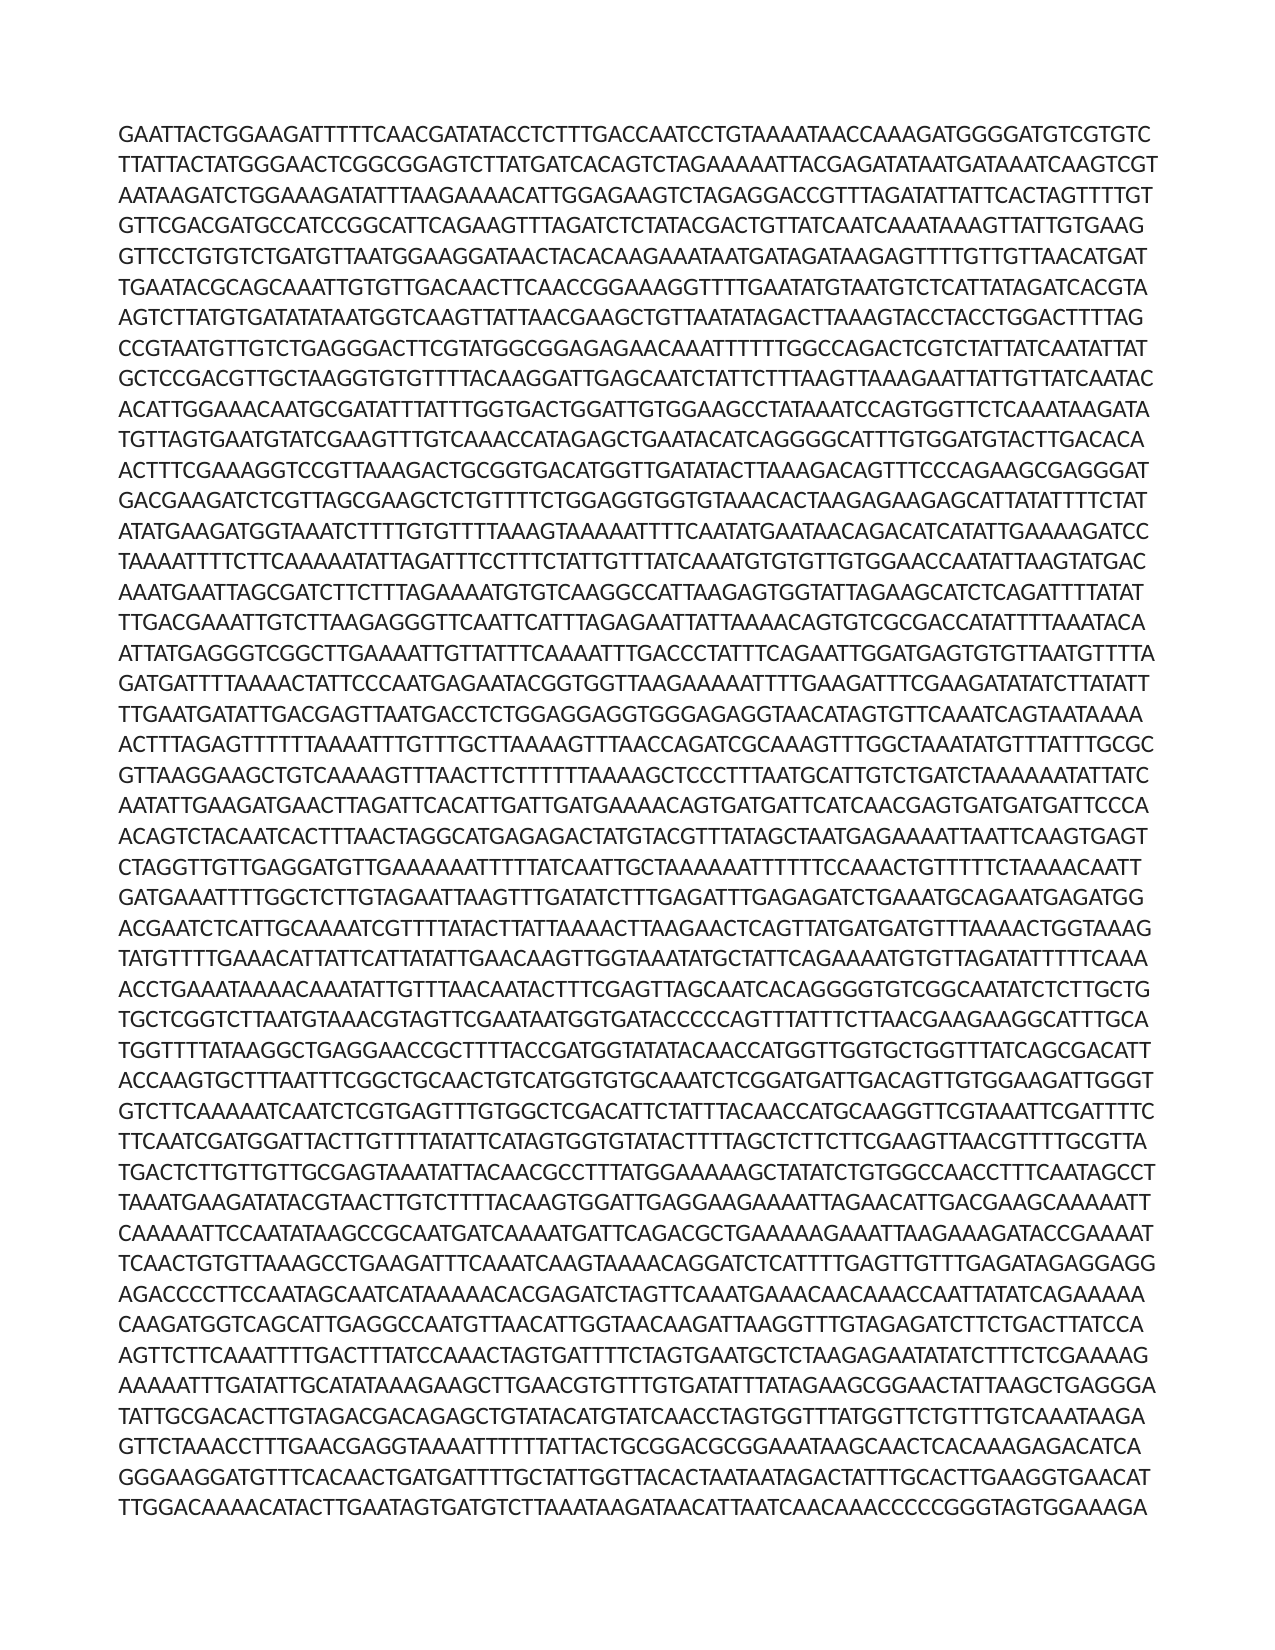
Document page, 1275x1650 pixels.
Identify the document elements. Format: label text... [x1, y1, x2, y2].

text GAATTACTGGAAGATTTTTCAACGATATACCTCTTTGACCAATCCTGTAAAATAACCAAAGATGGGGATGTCGTGTCTTATTACTATGGGAACTCGGCGGAGTCTTATGATCACAGTCTAGAAAAATTACGAGATATAATGATAAATCAAGTCGTAATAAGATCTGGAAAGATATTTAAGAAAACATTGGAGAAGTCTAGAGGACCGTTTAGATATTATTCACTAGTTTTGTGTTCGACGATGCCATCCGGCATTCAGAAGTTTAGATCTCTATACGACTGTTATCAATCAAATAAAGTTATTGTGAAGGTTCCTGTGTCTGATGTTAATGGAAGGATAACTACACAAGAAATAATGATAGATAAGAGTTTTGTTGTTAACATGATTGAATACGCAGCAAATTGTGTTGACAACTTCAACCGGAAAGGTTTTGAATATGTAATGTCTCATTATAGATCACGTAAGTCTTATGTGATATATAATGGTCAAGTTATTAACGAAGCTGTTAATATAGACTTAAAGTACCTACCTGGACTTTTAGCCGTAATGTTGTCTGAGGGACTTCGTATGGCGGAGAGAACAAATTTTTTGGCCAGACTCGTCTATTATCAATATTATGCTCCGACGTTGCTAAGGTGTGTTTTACAAGGATTGAGCAATCTATTCTTTAAGTTAAAGAATTATTGTTATCAATACACATTGGAAACAATGCGATATTTATTTGGTGACTGGATTGTGGAAGCCTATAAATCCAGTGGTTCTCAAATAAGATATGTTAGTGAATGTATCGAAGTTTGTCAAACCATAGAGCTGAATACATCAGGGGCATTTGTGGATGTACTTGACACAACTTTCGAAAGGTCCGTTAAAGACTGCGGTGACATGGTTGATATACTTAAAGACAGTTTCCCAGAAGCGAGGGATGACGAAGATCTCGTTAGCGAAGCTCTGTTTTCTGGAGGTGGTGTAAACACTAAGAGAAGAGCATTATATTTTCTATATATGAAGATGGTAAATCTTTTGTGTTTTAAAGTAAAAATTTTCAATATGAATAACAGACATCATATTGAAAAGATCCTAAAATTTTCTTCAAAAATATTAGATTTCCTTTCTATTGTTTATCAAATGTGTGTTGTGGAACCAATATTAAGTATGACAAATGAATTAGCGATCTTCTTTAGAAAATGTGTCAAGGCCATTAAGAGTGGTATTAGAAGCATCTCAGATTTTATATTTGACGAAATTGTCTTAAGAGGGTTCAATTCATTTAGAGAATTATTAAAACAGTGTCGCGACCATATTTTAAATACAATTATGAGGGTCGGCTTGAAAATTGTTATTTCAAAATTTGACCCTATTTCAGAATTGGATGAGTGTGTTAATGTTTTAGATGATTTTAAAACTATTCCCAATGAGAATACGGTGGTTAAGAAAAATTTTGAAGATTTCGAAGATATATCTTATATTTTGAATGATATTGACGAGTTAATGACCTCTGGAGGAGGTGGGAGAGGTAACATAGTGTTCAAATCAGTAATAAAAACTTTAGAGTTTTTTAAAATTTGTTTGCTTAAAAGTTTAACCAGATCGCAAAGTTTGGCTAAATATGTTTATTTGCGCGTTAAGGAAGCTGTCAAAAGTTTAACTTCTTTTTTAAAAGCTCCCTTTAATGCATTGTCTGATCTAAAAAATATTATCAATATTGAAGATGAACTTAGATTCACATTGATTGATGAAAACAGTGATGATTCATCAACGAGTGATGATGATTCCCAACAGTCTACAATCACTTTAACTAGGCATGAGAGACTATGTACGTTTATAGCTAATGAGAAAATTAATTCAAGTGAGTCTAGGTTGTTGAGGATGTTGAAAAAATTTTTATCAATTGCTAAAAAATTTTTTCCAAACTGTTTTTCTAAAACAATTGATGAAATTTTGGCTCTTGTAGAATTAAGTTTGATATCTTTGAGATTTGAGAGATCTGAAATGCAGAATGAGATGGACGAATCTCATTGCAAAATCGTTTTATACTTATTAAAACTTAAGAACTCAGTTATGATGATGTTTAAAACTGGTAAAGTATGTTTTGAAACATTATTCATTATATTGAACAAGTTGGTAAATATGCTATTCAGAAAATGTGTTAGATATTTTTCAAAACCTGAAATAAAACAAATATTGTTTAACAATACTTTCGAGTTAGCAATCACAGGGGTGTCGGCAATATCTCTTGCTGTGCTCGGTCTTAATGTAAACGTAGTTCGAATAATGGTGATACCCCCAGTTTATTTCTTAACGAAGAAGGCATTTGCATGGTTTTATAAGGCTGAGGAACCGCTTTTACCGATGGTATATACAACCATGGTTGGTGCTGGTTTATCAGCGACATTACCAAGTGCTTTAATTTCGGCTGCAACTGTCATGGTGTGCAAATCTCGGATGATTGACAGTTGTGGAAGATTGGGTGTCTTCAAAAATCAATCTCGTGAGTTTGTGGCTCGACATTCTATTTACAACCATGCAAGGTTCGTAAATTCGATTTTCTTCAATCGATGGATTACTTGTTTTATATTCATAGTGGTGTATACTTTTAGCTCTTCTTCGAAGTTAACGTTTTGCGTTATGACTCTTGTTGTTGCGAGTAAATATTACAACGCCTTTATGGAAAAAGCTATATCTGTGGCCAACCTTTCAATAGCCTTAAATGAAGATATACGTAACTTGTCTTTTACAAGTGGATTGAGGAAGAAAATTAGAACATTGACGAAGCAAAAATTCAAAAATTCCAATATAAGCCGCAATGATCAAAATGATTCAGACGCTGAAAAAGAAATTAAGAAAGATACCGAAAATTCAACTGTGTTAAAGCCTGAAGATTTCAAATCAAGTAAAACAGGATCTCATTTTGAGTTGTTTGAGATAGAGGAGGAGACCCCTTCCAATAGCAATCATAAAAACACGAGATCTAGTTCAAATGAAACAACAAACCAATTATATCAGAAAAACAAGATGGTCAGCATTGAGGCCAATGTTAACATTGGTAACAAGATTAAGGTTTGTAGAGATCTTCTGACTTATCCAAGTTCTTCAAATTTTGACTTTATCCAAACTAGTGATTTTCTAGTGAATGCTCTAAGAGAATATATCTTTCTCGAAAAGAAAAATTTGATATTGCATATAAAGAAGCTTGAACGTGTTTGTGATATTTATAGAAGCGGAACTATTAAGCTGAGGGATATTGCGACACTTGTAGACGACAGAGCTGTATACATGTATCAACCTAGTGGTTTATGGTTCTGTTTGTCAAATAAGAGTTCTAAACCTTTGAACGAGGTAAAATTTTTTATTACTGCGGACGCGGAAATAAGCAACTCACAAAGAGACATCAGGGAAGGATGTTTCACAACTGATGATTTTGCTATTGGTTACACTAATAATAGACTATTTGCACTTGAAGGTGAACATTTGGACAAAACATACTTGAATAGTGATGTCTTAAATAAGATAACATTAATCAACAAACCCCCGGGTAGTGGAAAGA [118, 118, 1157, 1522]
